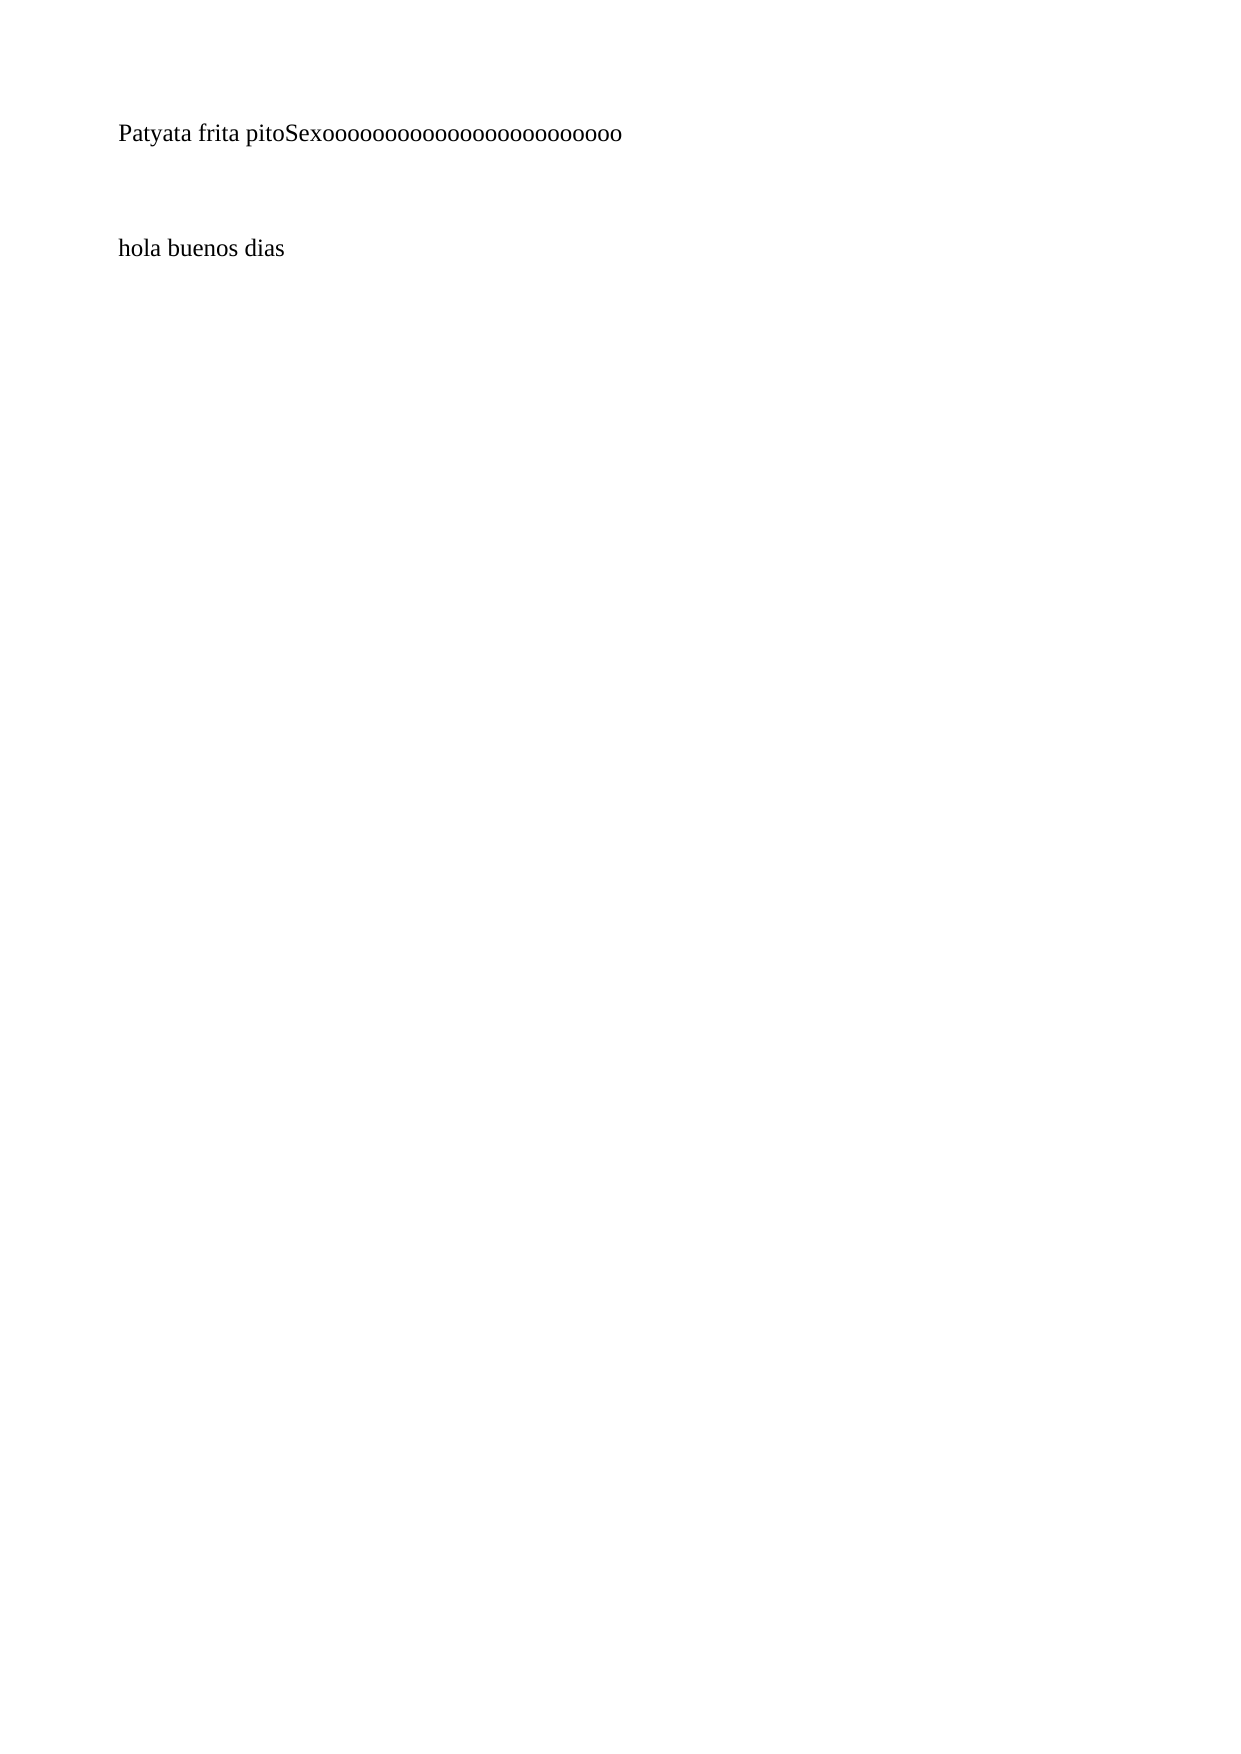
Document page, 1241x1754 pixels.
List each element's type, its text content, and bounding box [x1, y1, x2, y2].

text Patyata frita pitoSexoooooooooooooooooooooooo [118, 118, 1122, 147]
text hola buenos dias [118, 233, 1122, 262]
